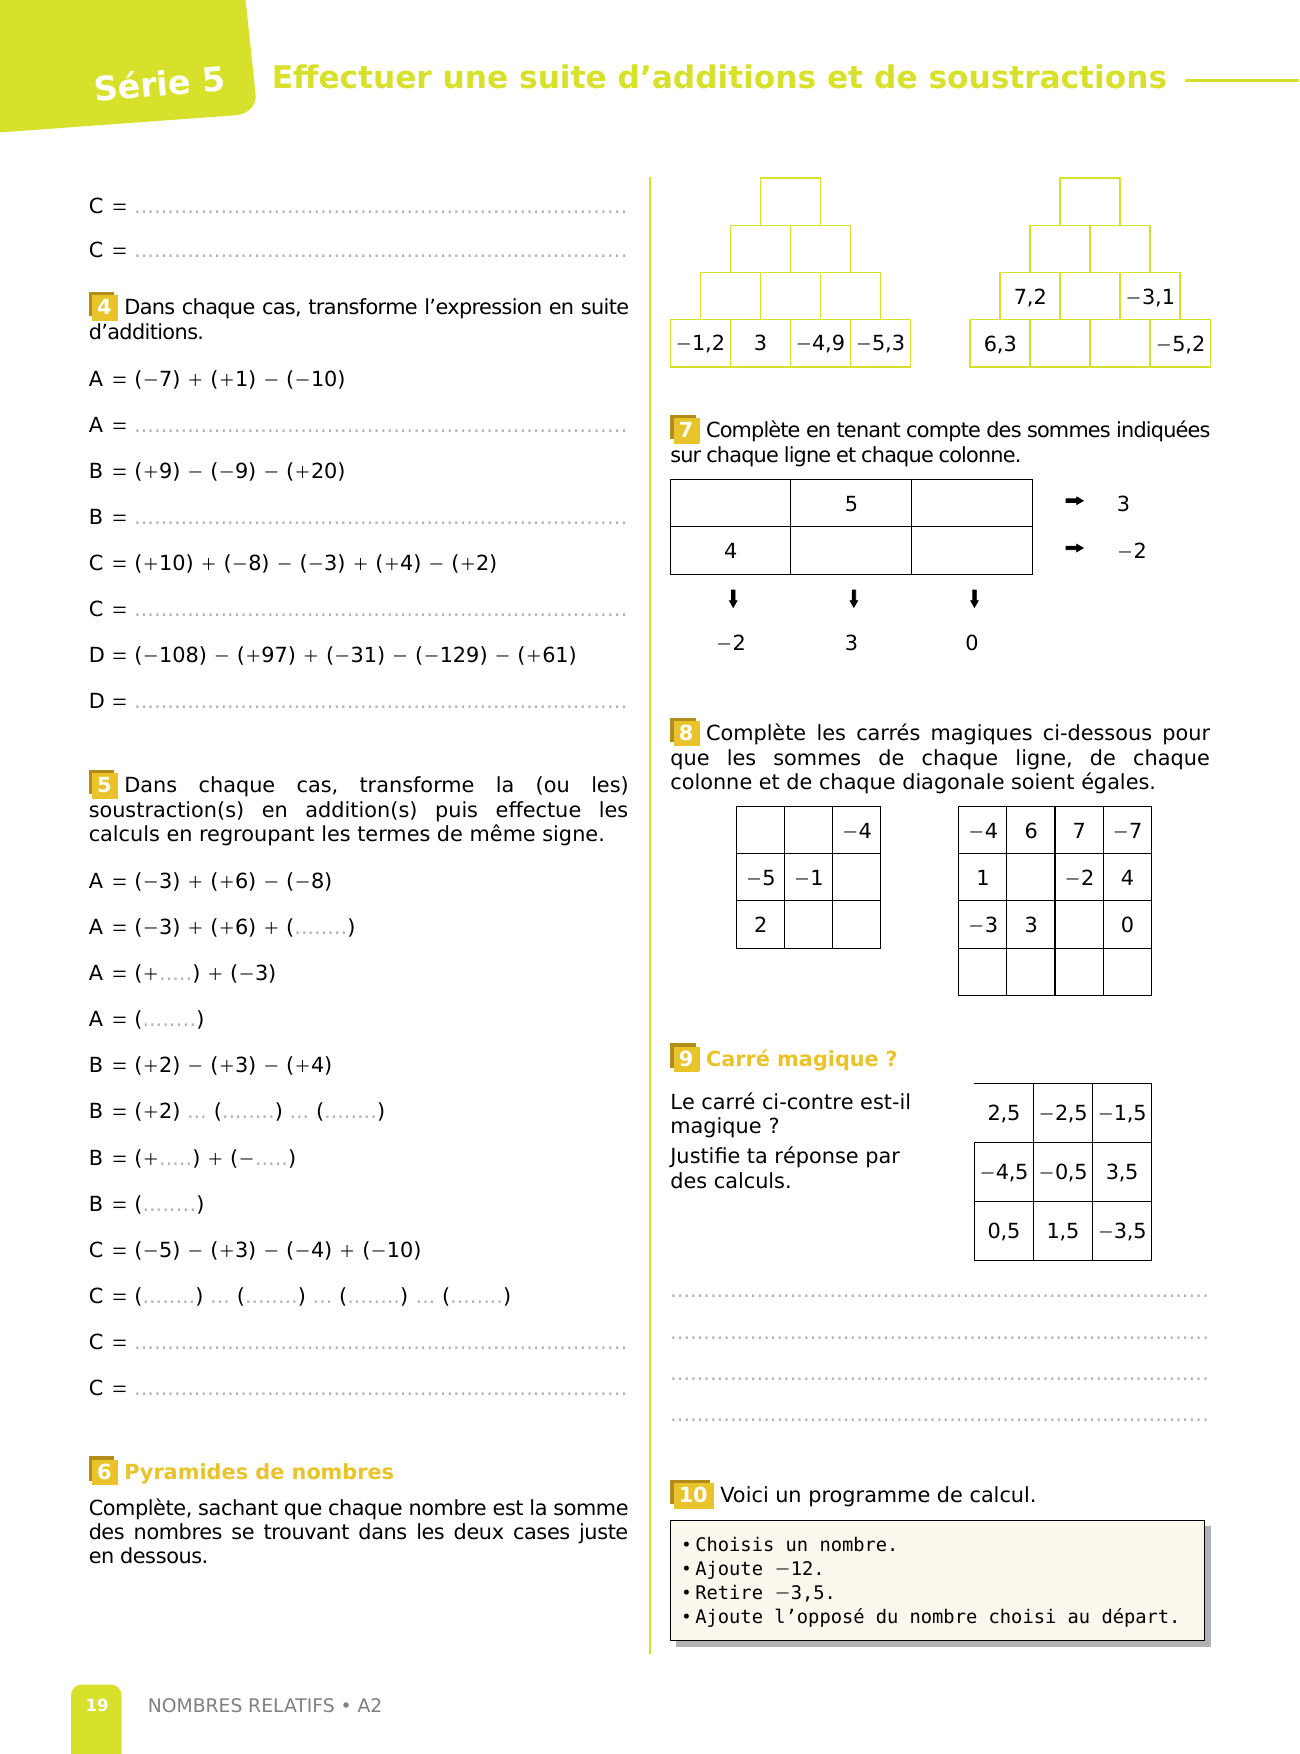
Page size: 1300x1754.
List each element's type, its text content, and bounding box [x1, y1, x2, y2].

table_header [737, 807, 784, 853]
table_cell [970, 272, 999, 319]
table_cell [821, 273, 880, 319]
table_cell [1152, 1202, 1210, 1260]
table_cell [670, 225, 700, 272]
table_cell [1007, 949, 1054, 995]
text B = (.....…) [88, 1174, 629, 1216]
text D = (−108) − (97)  (−31) ─ (−129) − (61) [88, 626, 629, 668]
subtitle Voici un programme de calcul. [710, 1480, 1211, 1508]
table_cell [1152, 853, 1211, 900]
table_cell [970, 225, 1000, 272]
text C = [88, 221, 629, 262]
text D = [88, 672, 629, 714]
table_cell [731, 226, 790, 272]
table_cell [833, 901, 880, 948]
table_cell [736, 949, 784, 995]
text C = [88, 1313, 629, 1354]
table_cell ─5,3 [851, 320, 910, 366]
table_header [1000, 177, 1030, 224]
table_cell [1180, 225, 1211, 272]
table_cell ─1 [785, 854, 832, 900]
table_cell [881, 853, 958, 900]
table_cell [930, 319, 969, 366]
table_cell [1031, 226, 1089, 272]
text B = (2) ... (........) ... (........) [88, 1082, 629, 1124]
text B = (9) − (−9) − (20) [88, 442, 629, 483]
table_cell [881, 900, 958, 948]
table_header [1061, 179, 1119, 224]
table_header ─7 [1104, 807, 1151, 853]
table_header [785, 807, 832, 853]
table_header [670, 806, 736, 853]
table_cell [670, 900, 736, 948]
table_cell ─2 [1117, 526, 1201, 573]
table_cell 1 [959, 854, 1006, 900]
table_header 3 [1117, 479, 1201, 526]
table_cell [880, 225, 910, 272]
table_cell ─2 [670, 623, 791, 670]
table_cell [670, 948, 736, 995]
table_cell ─2 [1056, 854, 1103, 900]
list • Choisis un nombre. • Ajoute ─12. • Retire ─3,5. • Ajoute l’opposé du nombre choisi au départ. [671, 1521, 1204, 1640]
table_header 6 [1007, 807, 1054, 853]
subtitle Carré magique ? [696, 1043, 1211, 1071]
table_header [850, 177, 880, 224]
table_cell  [911, 575, 1032, 622]
table_cell 7,2 [1001, 273, 1059, 319]
table_cell ─5 [737, 854, 784, 900]
table_cell [670, 272, 700, 319]
table_cell [833, 949, 881, 995]
table_header 7 [1056, 807, 1103, 853]
table_cell  [791, 575, 911, 622]
text B = (2) − (3) − (4) [88, 1036, 629, 1078]
table_header [700, 177, 730, 224]
table_header ─4 [959, 807, 1006, 853]
table_cell ─3 [959, 901, 1006, 948]
text C = [88, 1359, 629, 1400]
table_header [1152, 1084, 1210, 1142]
table_cell [1032, 623, 1117, 670]
table_cell [912, 527, 1032, 573]
text A = (.....…) [88, 990, 629, 1032]
text C = [88, 580, 629, 622]
text B = [88, 488, 629, 529]
table_header [1121, 177, 1150, 224]
table_cell [833, 854, 880, 900]
table_cell ─0,5 [1034, 1143, 1092, 1201]
text C = [88, 177, 629, 218]
table_cell [785, 901, 832, 948]
table_cell [791, 226, 850, 272]
table_header 2,5 [974, 1084, 1033, 1142]
table_cell 3 [791, 623, 911, 670]
table_cell [785, 949, 833, 995]
table_cell [910, 272, 930, 319]
table_header [1152, 806, 1211, 853]
table_cell [1000, 225, 1029, 272]
table_cell [1056, 949, 1103, 995]
table_cell [1091, 320, 1149, 366]
text B = (.....)  (−.....) [88, 1128, 629, 1170]
table_cell ─5,2 [1151, 320, 1210, 366]
text A = (−7)  (1) − (−10) [88, 350, 629, 391]
table_cell 3 [731, 320, 790, 366]
table_header [1030, 177, 1059, 224]
table_cell [670, 853, 736, 900]
table_cell ─3,1 [1121, 273, 1179, 319]
table_cell [910, 225, 930, 272]
table_header [1180, 177, 1211, 224]
text C = (........) ... (........) ... (........) ... (........) [88, 1267, 629, 1308]
table_header [930, 177, 1000, 224]
table_header  [1033, 479, 1117, 526]
table_cell 4 [1104, 854, 1151, 900]
subtitle Dans chaque cas, transforme la (ou les) soustraction(s) en addition(s) puis effectue les calculs en regroupant les termes de même signe. [88, 770, 629, 846]
table_cell [1056, 901, 1103, 948]
table_header ─2,5 [1034, 1084, 1092, 1142]
table_header ─4 [833, 807, 880, 853]
table_cell 3 [1007, 901, 1054, 948]
table_header [880, 177, 930, 224]
subtitle Dans chaque cas, transforme l’expression en suite d’additions. [88, 292, 629, 344]
table_cell 1,5 [1034, 1202, 1092, 1260]
table_cell [911, 319, 930, 366]
table_cell [1031, 320, 1089, 366]
table_cell [881, 948, 958, 995]
table_cell  [670, 575, 791, 622]
table_cell [1091, 226, 1149, 272]
table_header [881, 806, 958, 853]
table_cell [1117, 623, 1201, 670]
table_header [761, 179, 820, 224]
table_cell [1181, 272, 1211, 319]
table_header [670, 177, 700, 224]
table_cell [1152, 1143, 1210, 1201]
table_cell 3,5 [1093, 1143, 1151, 1201]
table_cell ─1,2 [671, 320, 730, 366]
table_cell [881, 272, 910, 319]
table_cell [1032, 574, 1117, 622]
table_cell [700, 225, 730, 272]
table_cell [1152, 900, 1211, 948]
subtitle Pyramides de nombres [114, 1456, 629, 1484]
table_cell 0 [911, 623, 1032, 670]
table_header [912, 480, 1032, 526]
subtitle Complète en tenant compte des sommes indiquées sur chaque ligne et chaque colonne. [670, 415, 1211, 467]
table_cell [851, 225, 880, 272]
table_cell [1152, 948, 1211, 995]
text C = (−5) − (3) − (−4)  (−10) [88, 1221, 629, 1262]
table_cell [701, 273, 760, 319]
table_header 5 [791, 480, 911, 526]
table_cell 0,5 [975, 1202, 1033, 1260]
table_cell [959, 949, 1006, 995]
table_cell [791, 527, 911, 573]
table_cell ─4,9 [791, 320, 850, 366]
list Complète, sachant que chaque nombre est la somme des nombres se trouvant dans les deux cases juste en dessous. [88, 1496, 629, 1569]
table_cell [1151, 225, 1180, 272]
table_cell 0 [1104, 901, 1151, 948]
table_cell [1104, 949, 1151, 995]
table_cell [1117, 574, 1201, 622]
text A = [88, 396, 629, 437]
table_header [1150, 177, 1180, 224]
table_cell  [1033, 526, 1117, 573]
table_header Le carré ci-contre est-il magique ? Justifie ta réponse par des calculs. [670, 1083, 974, 1260]
table_cell [761, 273, 820, 319]
table_cell [930, 225, 970, 272]
table_cell 4 [671, 527, 790, 573]
table_header ─1,5 [1093, 1084, 1151, 1142]
text C = (10)  (−8) − (−3)  (4) − (2) [88, 534, 629, 576]
table_cell [1007, 854, 1054, 900]
text A = (−3)  (6)  (........) [88, 898, 629, 940]
table_cell ─3,5 [1093, 1202, 1151, 1260]
table_cell [930, 272, 970, 319]
table_cell 6,3 [971, 320, 1029, 366]
table_header [671, 480, 790, 526]
table_header [730, 177, 760, 224]
table_cell 2 [737, 901, 784, 948]
table_header [821, 177, 850, 224]
text A = (−3)  (6) − (−8) [88, 852, 629, 894]
table_cell [1061, 273, 1119, 319]
subtitle Complète les carrés magiques ci-dessous pour que les sommes de chaque ligne, de chaque colonne et de chaque diagonale soient égales. [670, 717, 1211, 794]
text A = (.....)  (−3) [88, 944, 629, 986]
table_cell ─4,5 [975, 1143, 1033, 1201]
